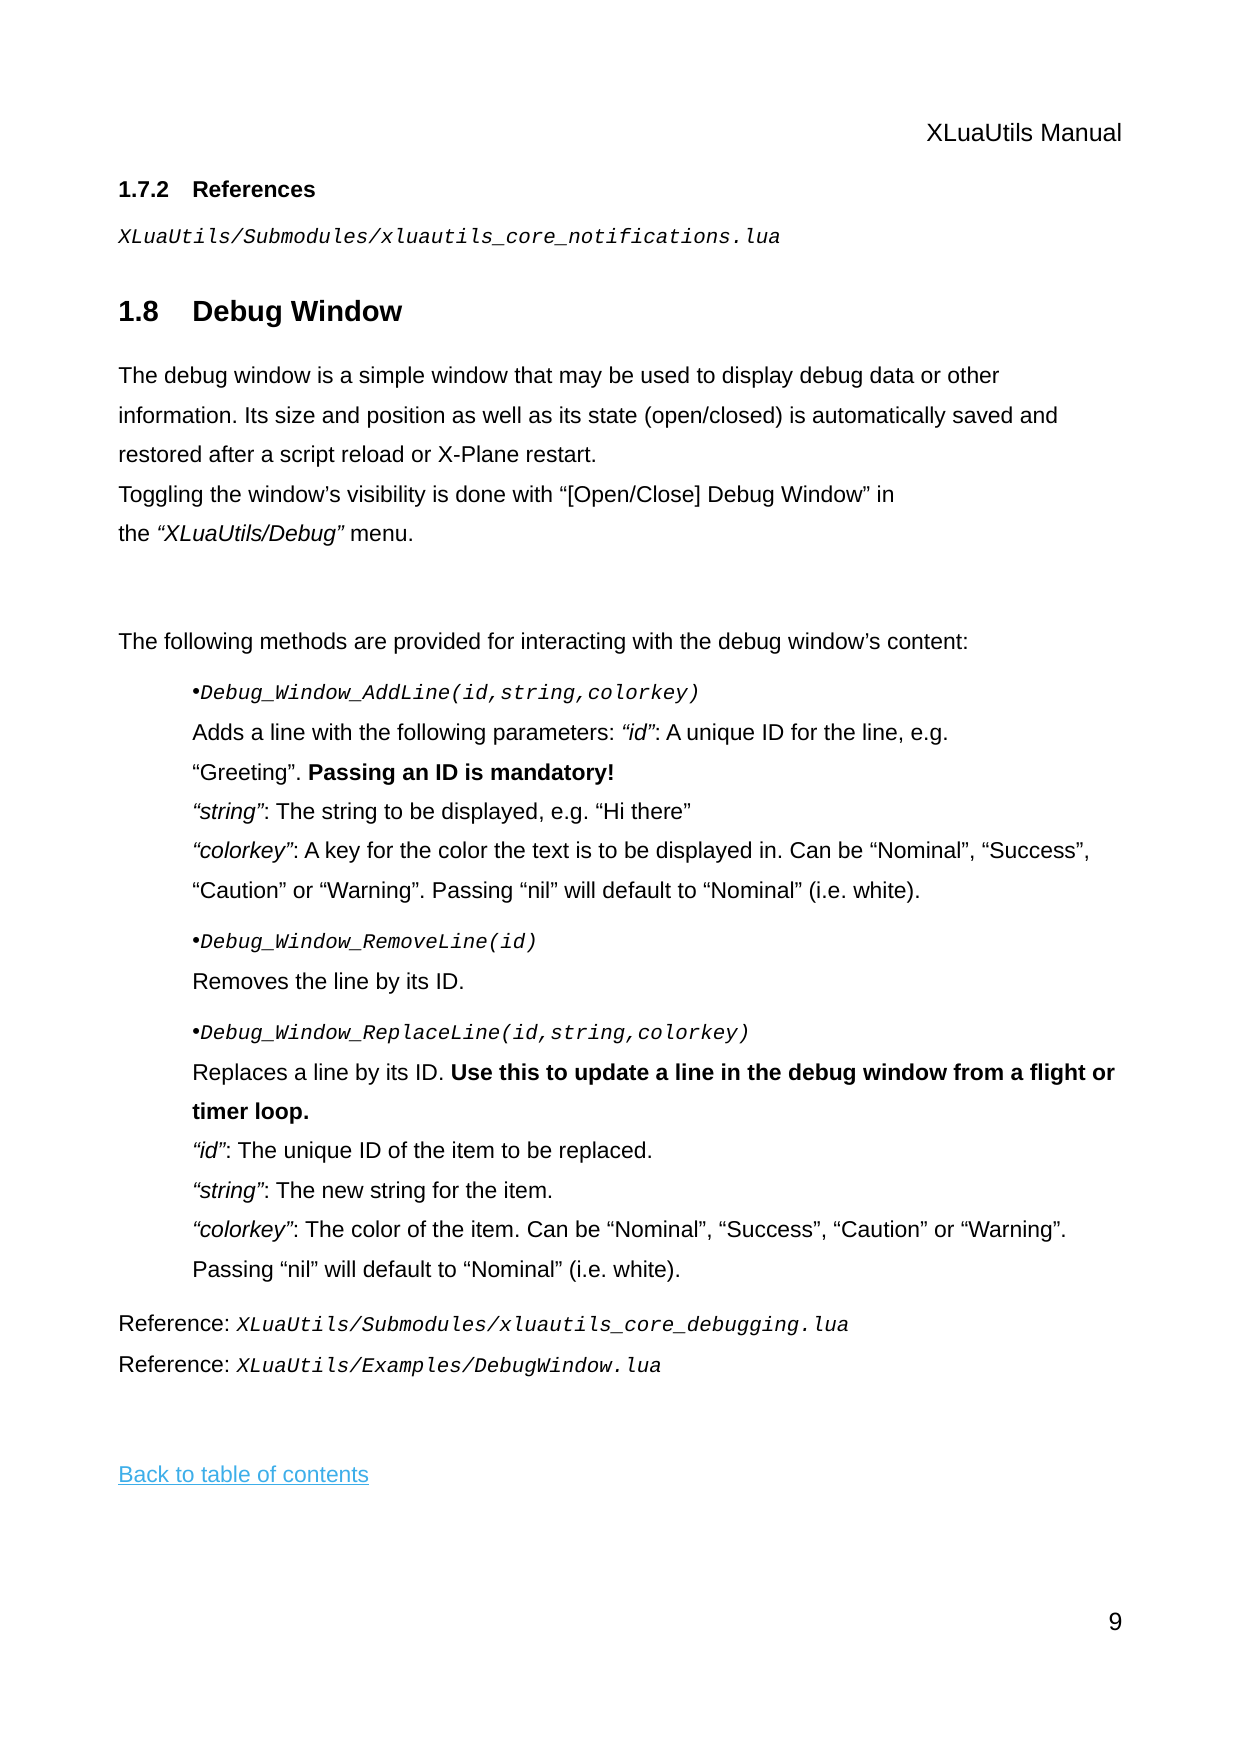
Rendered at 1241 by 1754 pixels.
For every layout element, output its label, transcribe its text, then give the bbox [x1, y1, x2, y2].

list Debug_Window_AddLine(id,string,colorkey) Adds a line with the following parameters: “id”: A unique ID for the line, e.g. “Greeting”. Passing an ID is mandatory! “string”: The string to be displayed, e.g. “Hi there” “colorkey”: A key for the color the text is to be displayed in. Can be “Nominal”, “Success”, “Caution” or “Warning”. Passing “nil” will default to “Nominal” (i.e. white). [118, 682, 1122, 903]
text The following methods are provided for interacting with the debug window’s content: [118, 628, 1122, 654]
text XLuaUtils/Submodules/xluautils_core_notifications.lua [118, 226, 1122, 250]
subtitle References [118, 176, 1122, 203]
text Back to table of contents [118, 1461, 1122, 1487]
text Reference: XLuaUtils/Submodules/xluautils_core_debugging.lua Reference: XLuaUtils/Examples/DebugWindow.lua [118, 1310, 1122, 1378]
list Debug_Window_RemoveLine(id) Removes the line by its ID. [118, 931, 1122, 994]
subtitle Debug Window [118, 294, 1122, 328]
text The debug window is a simple window that may be used to display debug data or other information. Its size and position as well as its state (open/closed) is automatically saved and restored after a script reload or X-Plane restart. Toggling the window’s visibility is done with “[Open/Close] Debug Window” in the “XLuaUtils/Debug” menu. [118, 362, 1122, 546]
list Debug_Window_ReplaceLine(id,string,colorkey) Replaces a line by its ID. Use this to update a line in the debug window from a flight or timer loop. “id”: The unique ID of the item to be replaced. “string”: The new string for the item. “colorkey”: The color of the item. Can be “Nominal”, “Success”, “Caution” or “Warning”. Passing “nil” will default to “Nominal” (i.e. white). [118, 1022, 1122, 1282]
